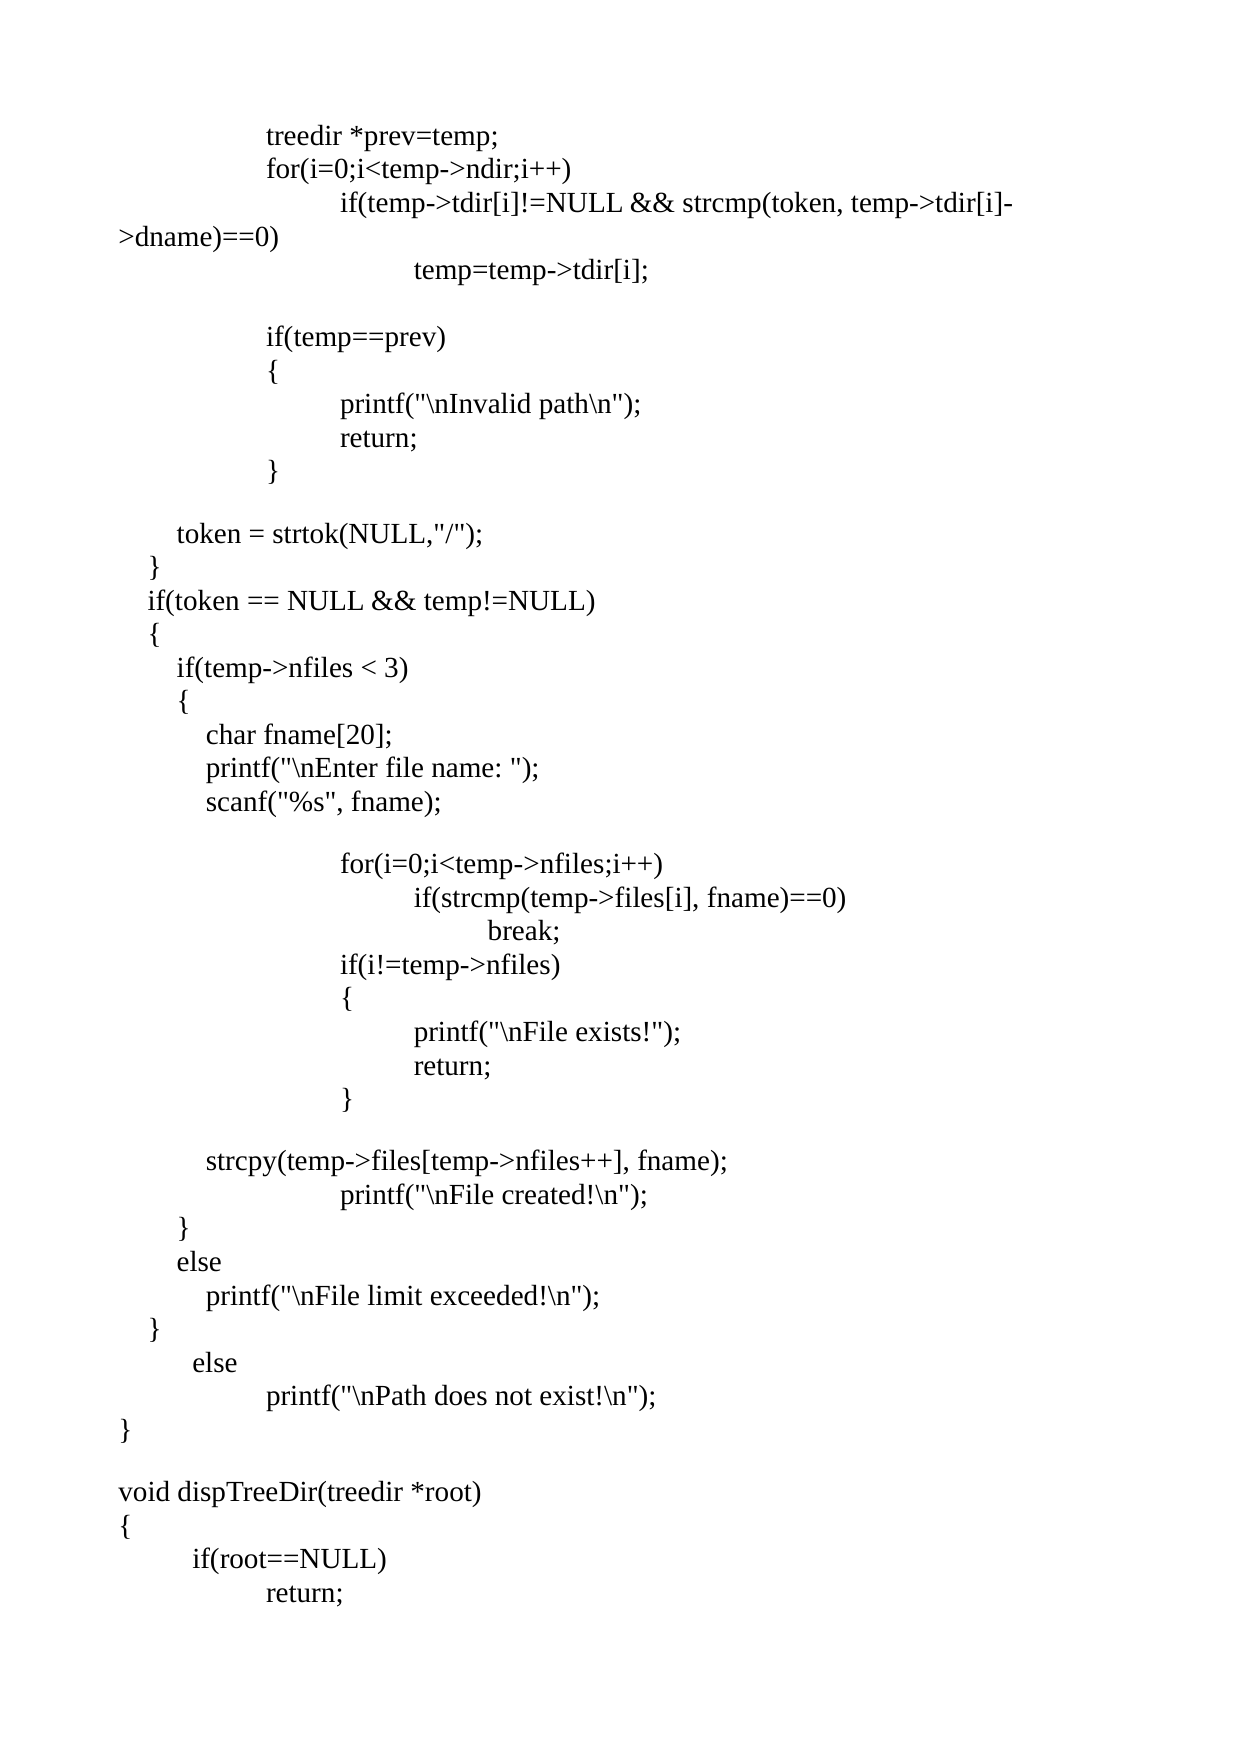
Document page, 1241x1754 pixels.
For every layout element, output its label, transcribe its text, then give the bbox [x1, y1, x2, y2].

text if(temp==prev) [118, 319, 1122, 353]
text strcpy(temp->files[temp->nfiles++], fname); [118, 1143, 1122, 1177]
text treedir *prev=temp; [118, 118, 1122, 152]
text for(i=0;i<temp->ndir;i++) [118, 152, 1122, 185]
text for(i=0;i<temp->nfiles;i++) [118, 846, 1122, 880]
text if(token == NULL && temp!=NULL) [118, 583, 1122, 616]
text scanf("%s", fname); [118, 784, 1122, 818]
text if(root==NULL) [118, 1541, 1122, 1575]
text printf("\nFile limit exceeded!\n"); [118, 1278, 1122, 1311]
text } [118, 1211, 1122, 1244]
text { [118, 616, 1122, 650]
text if(temp->nfiles < 3) [118, 650, 1122, 683]
text if(strcmp(temp->files[i], fname)==0) [118, 880, 1122, 913]
text } [118, 453, 1122, 487]
text printf("\nEnter file name: "); [118, 751, 1122, 784]
text return; [118, 1048, 1122, 1081]
text } [118, 1311, 1122, 1345]
text return; [118, 1575, 1122, 1608]
text if(temp->tdir[i]!=NULL && strcmp(token, temp->tdir[i]->dname)==0) [118, 185, 1122, 252]
text else [118, 1244, 1122, 1278]
text break; [118, 913, 1122, 947]
text return; [118, 420, 1122, 453]
text else [118, 1345, 1122, 1378]
text token = strtok(NULL,"/"); [118, 516, 1122, 549]
text char fname[20]; [118, 717, 1122, 751]
text if(i!=temp->nfiles) [118, 947, 1122, 981]
text printf("\nFile created!\n"); [118, 1177, 1122, 1211]
text printf("\nPath does not exist!\n"); [118, 1378, 1122, 1412]
text } [118, 1081, 1122, 1115]
text temp=temp->tdir[i]; [118, 252, 1122, 286]
text { [118, 353, 1122, 386]
text { [118, 1508, 1122, 1541]
text } [118, 549, 1122, 583]
text printf("\nFile exists!"); [118, 1014, 1122, 1048]
text void dispTreeDir(treedir *root) [118, 1474, 1122, 1508]
text printf("\nInvalid path\n"); [118, 386, 1122, 420]
text { [118, 683, 1122, 717]
text } [118, 1412, 1122, 1445]
text { [118, 981, 1122, 1014]
